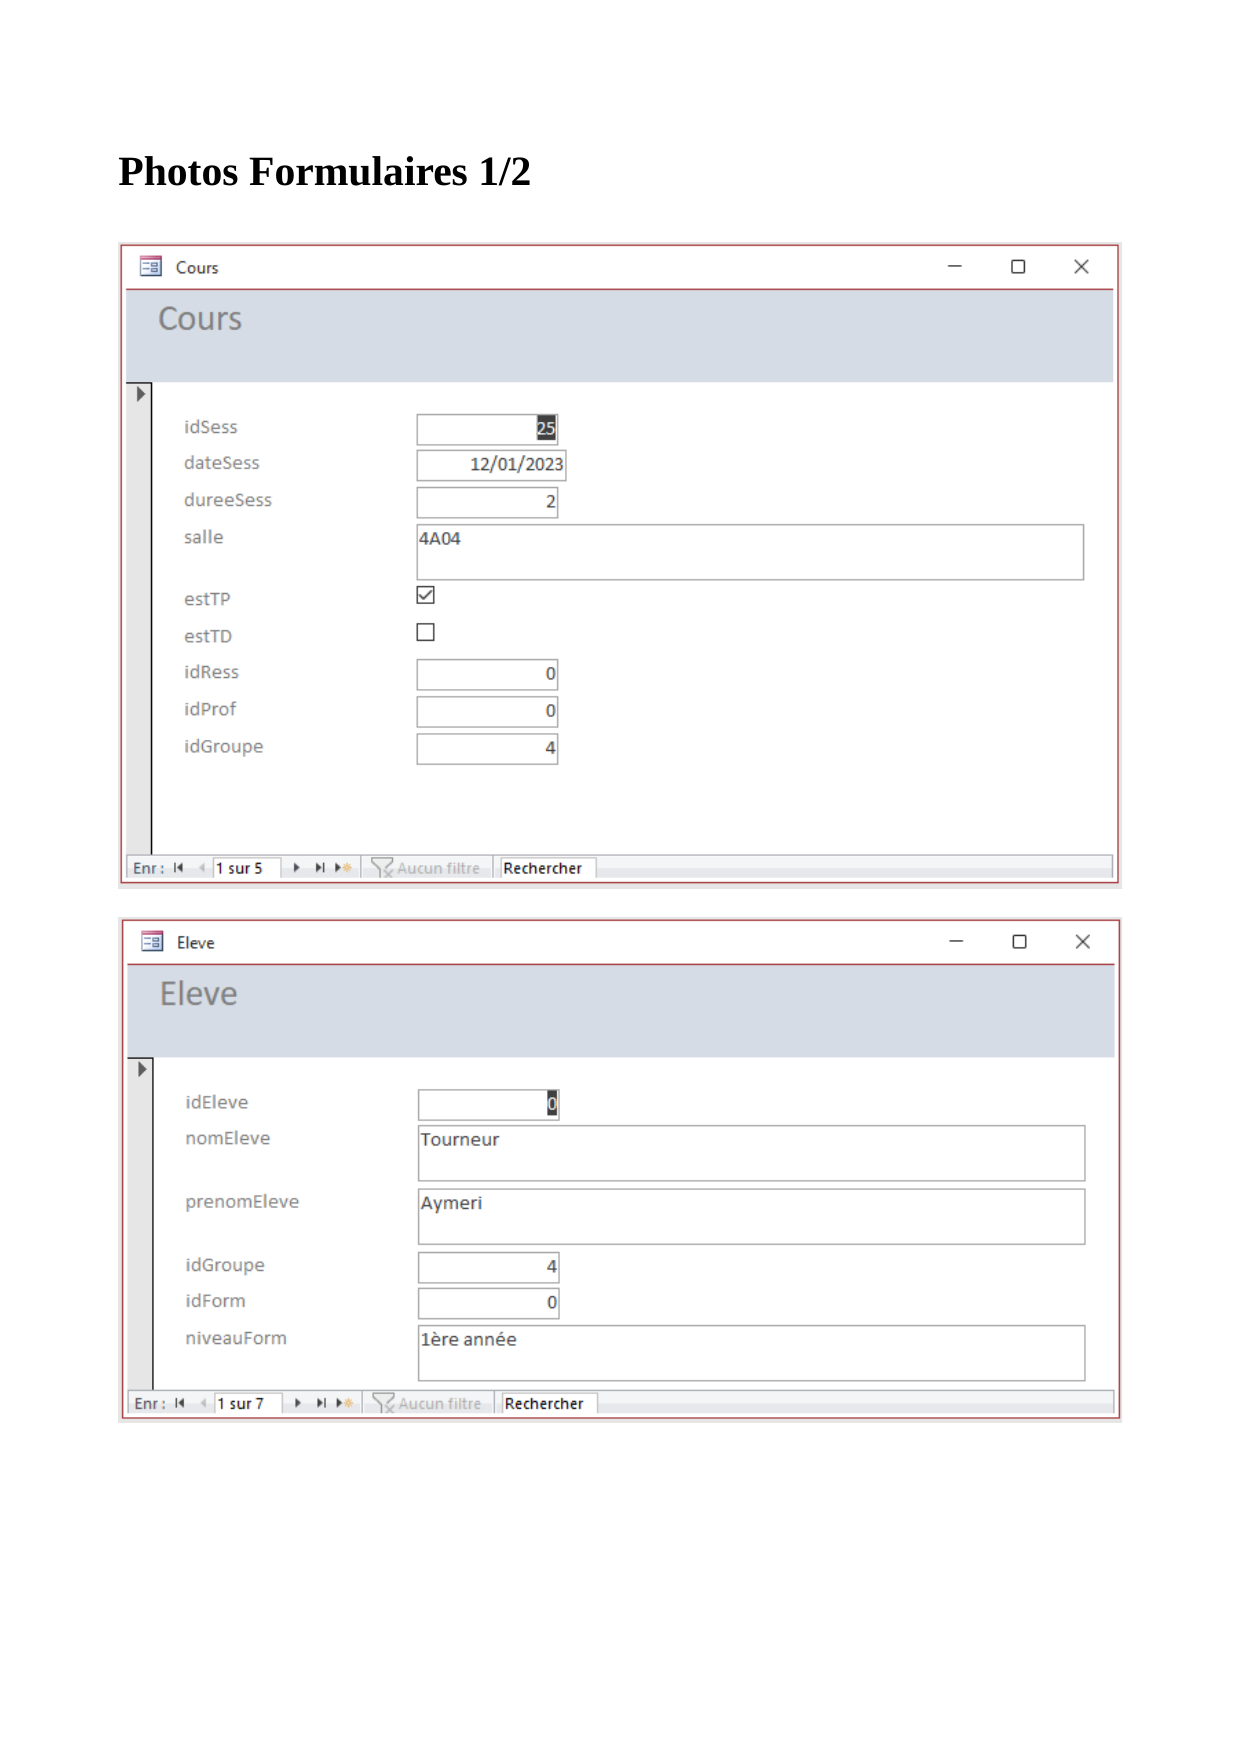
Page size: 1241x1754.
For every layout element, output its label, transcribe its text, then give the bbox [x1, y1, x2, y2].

text Photos Formulaires 1/2 [118, 147, 1122, 195]
